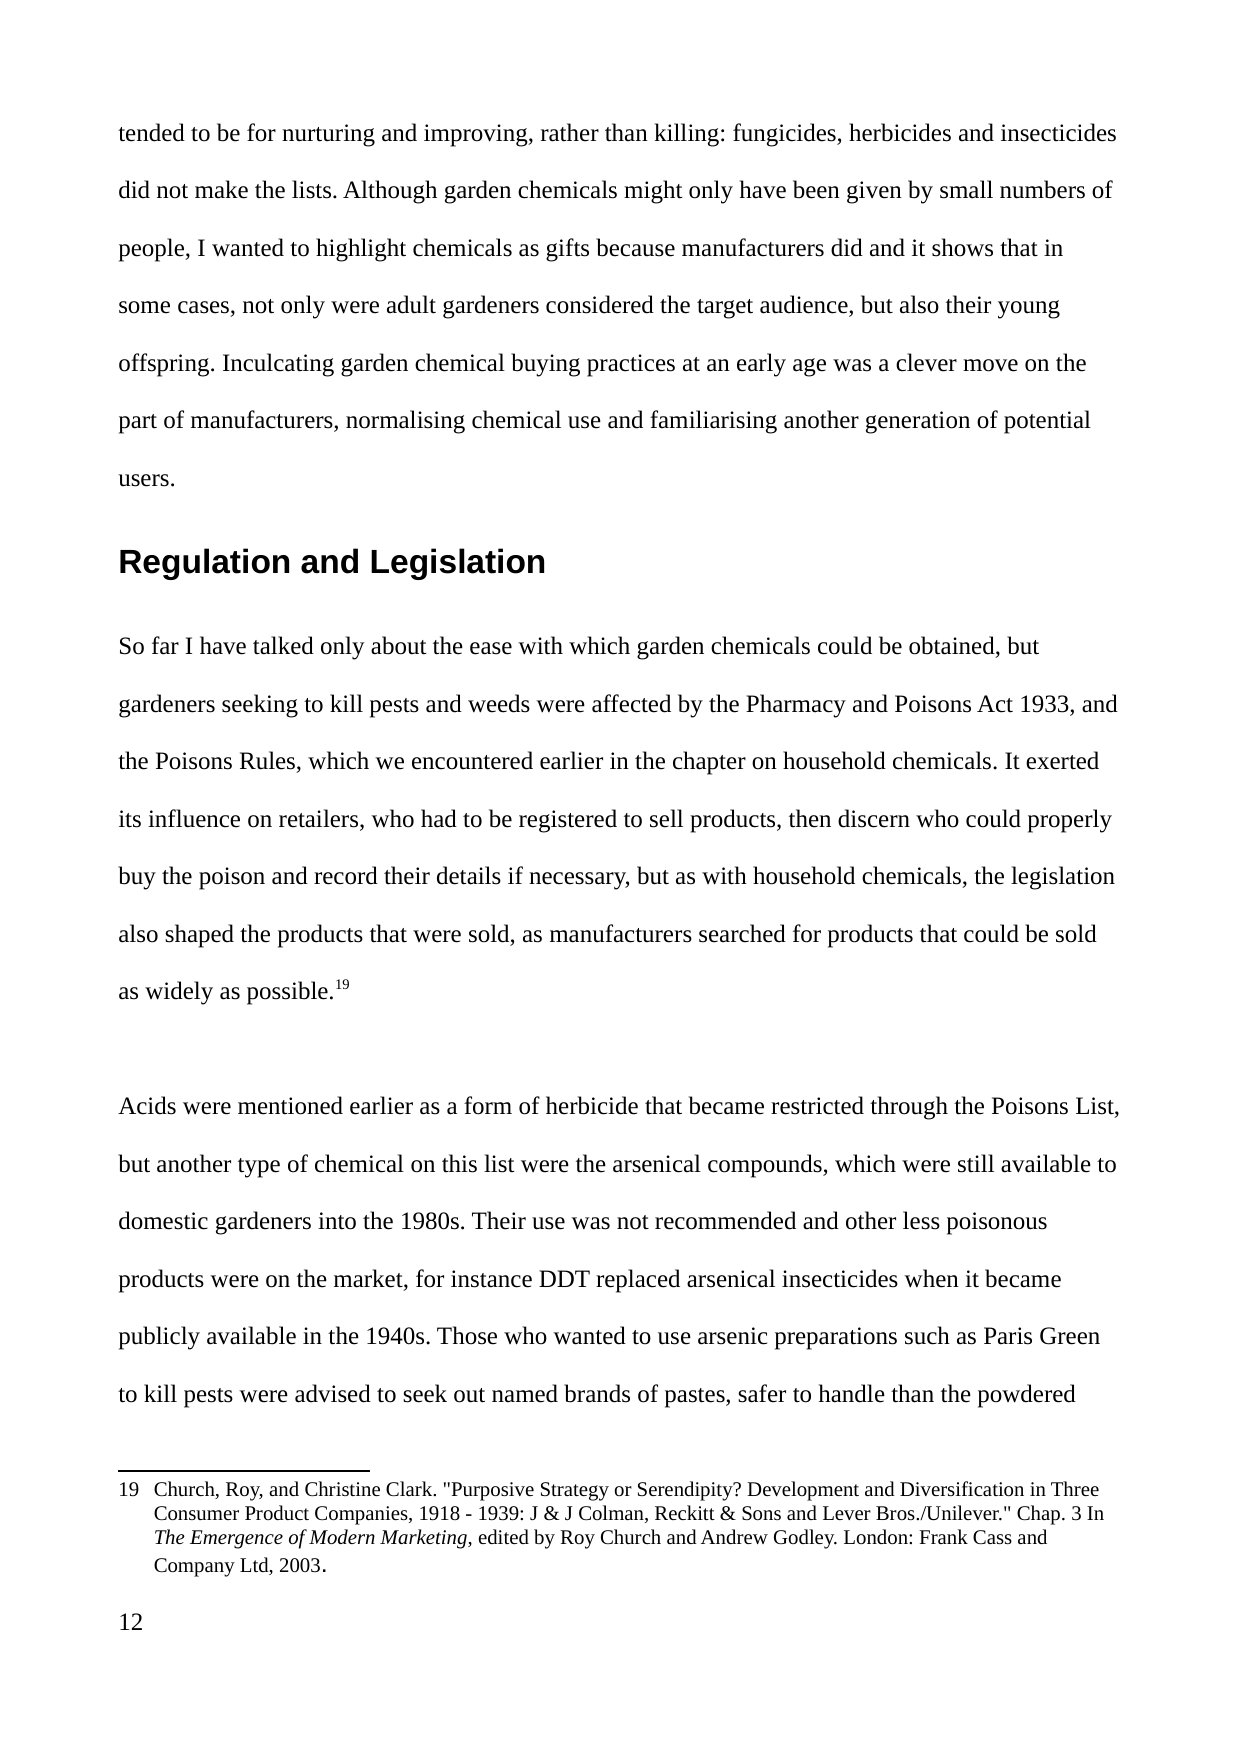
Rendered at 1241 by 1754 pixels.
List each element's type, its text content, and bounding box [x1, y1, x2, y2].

text So far I have talked only about the ease with which garden chemicals could be obtained, but gardeners seeking to kill pests and weeds were affected by the Pharmacy and Poisons Act 1933, and the Poisons Rules, which we encountered earlier in the chapter on household chemicals. It exerted its influence on retailers, who had to be registered to sell products, then discern who could properly buy the poison and record their details if necessary, but as with household chemicals, the legislation also shaped the products that were sold, as manufacturers searched for products that could be sold as widely as possible. [118, 631, 1122, 1005]
text Church, Roy, and Christine Clark. "Purposive Strategy or Serendipity? Development and Diversification in Three Consumer Product Companies, 1918 - 1939: J & J Colman, Reckitt & Sons and Lever Bros./Unilever." Chap. 3 In The Emergence of Modern Marketing, edited by Roy Church and Andrew Godley. London: Frank Cass and Company Ltd, 2003. [118, 1477, 1122, 1578]
subtitle Regulation and Legislation [118, 541, 1122, 580]
text Acids were mentioned earlier as a form of herbicide that became restricted through the Poisons List, but another type of chemical on this list were the arsenical compounds, which were still available to domestic gardeners into the 1980s. Their use was not recommended and other less poisonous products were on the market, for instance DDT replaced arsenical insecticides when it became publicly available in the 1940s. Those who wanted to use arsenic preparations such as Paris Green to kill pests were advised to seek out named brands of pastes, safer to handle than the powdered forms. However, arsenic based domestic products had not been embraced by users with particular gusto despite their effectiveness. The early implementation of maximum arsenic residue levels on agriculturally produced food crops which would have raised the profile of risks associated with domestic spraying. Additionally, their association with accidental or deliberate poisoning, made gardeners wary of using arsenic products widely. Indeed, poisoning with arsenical weedkiller was a staple of Agatha Christie novels, cementing this domestic use of chemicals into the popular imagination. [118, 1091, 1122, 1407]
text tended to be for nurturing and improving, rather than killing: fungicides, herbicides and insecticides did not make the lists. Although garden chemicals might only have been given by small numbers of people, I wanted to highlight chemicals as gifts because manufacturers did and it shows that in some cases, not only were adult gardeners considered the target audience, but also their young offspring. Inculcating garden chemical buying practices at an early age was a clever move on the part of manufacturers, normalising chemical use and familiarising another generation of potential users. [118, 118, 1122, 492]
